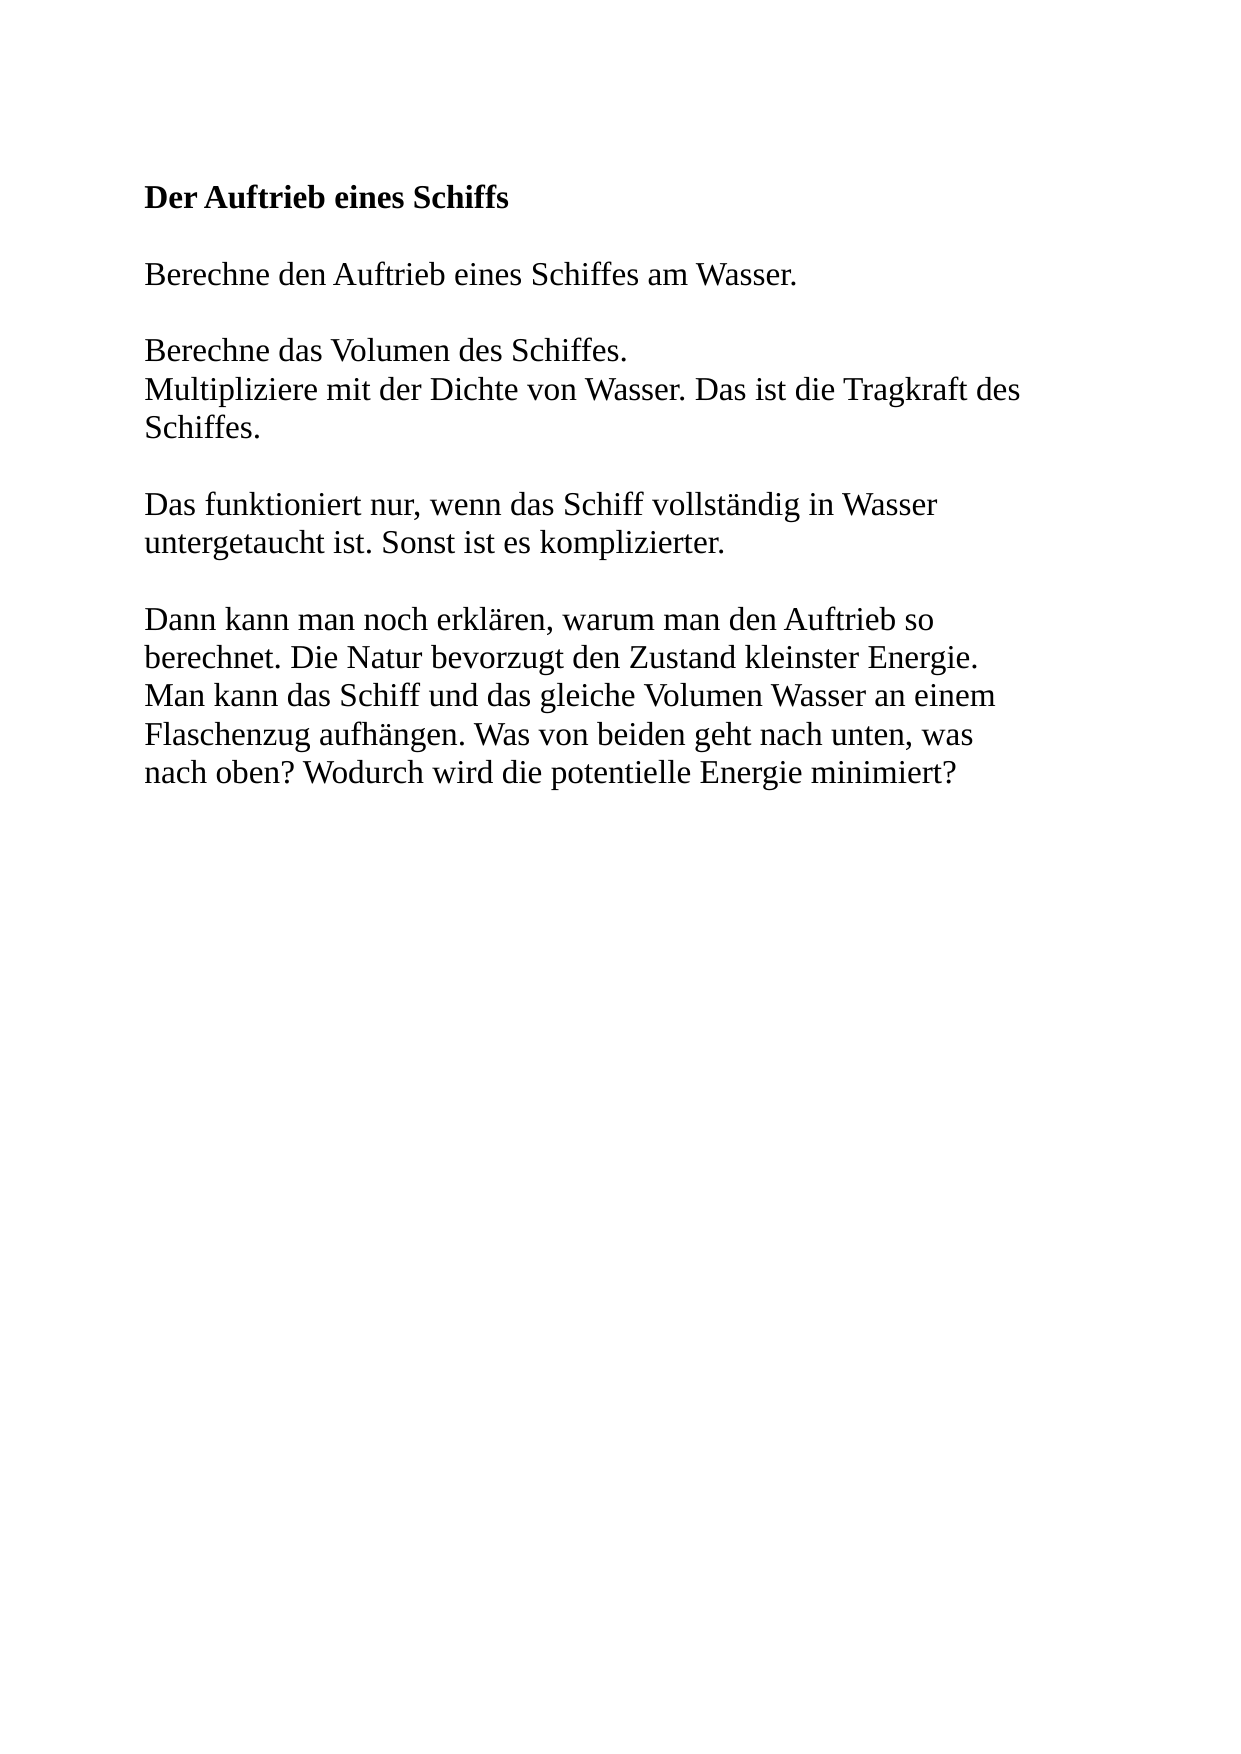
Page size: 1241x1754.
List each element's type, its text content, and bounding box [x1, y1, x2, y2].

text Berechne den Auftrieb eines Schiffes am Wasser. [144, 254, 1044, 292]
text Dann kann man noch erklären, warum man den Auftrieb so berechnet. Die Natur bevorzugt den Zustand kleinster Energie. Man kann das Schiff und das gleiche Volumen Wasser an einem Flaschenzug aufhängen. Was von beiden geht nach unten, was nach oben? Wodurch wird die potentielle Energie minimiert? [144, 599, 1044, 791]
text Berechne das Volumen des Schiffes. [144, 331, 1044, 369]
text Multipliziere mit der Dichte von Wasser. Das ist die Tragkraft des Schiffes. [144, 369, 1044, 446]
text Das funktioniert nur, wenn das Schiff vollständig in Wasser untergetaucht ist. Sonst ist es komplizierter. [144, 484, 1044, 561]
text Der Auftrieb eines Schiffs [144, 177, 1044, 216]
